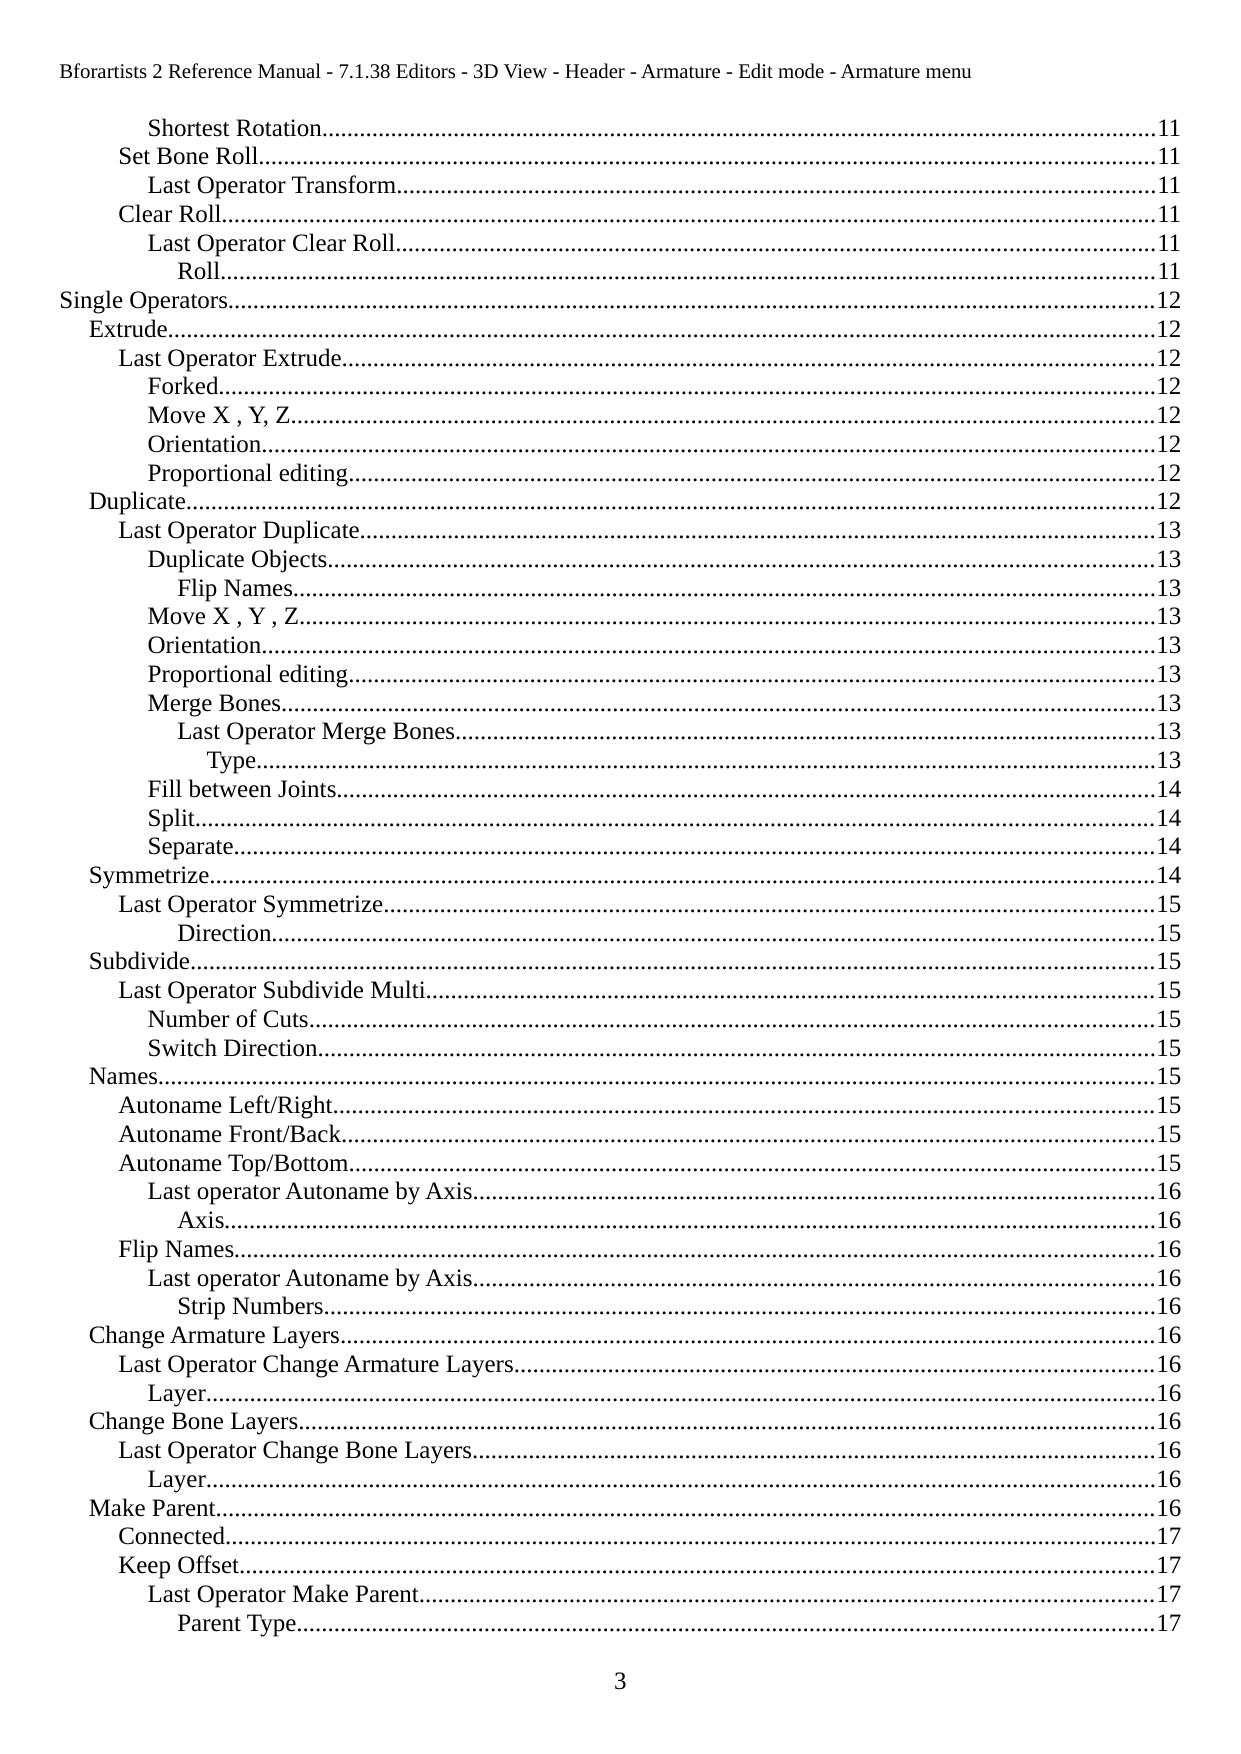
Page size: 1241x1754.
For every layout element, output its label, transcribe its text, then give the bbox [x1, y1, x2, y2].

text Single Operators 12 [59, 285, 1181, 314]
text Separate 14 [147, 831, 1181, 860]
text Clear Roll 11 [118, 199, 1181, 228]
text Last Operator Change Armature Layers 16 [118, 1349, 1181, 1378]
text Type 13 [206, 745, 1181, 774]
text Axis 16 [177, 1205, 1181, 1234]
text Merge Bones 13 [147, 688, 1181, 716]
text Roll 11 [177, 256, 1181, 285]
text Duplicate Objects 13 [147, 544, 1181, 573]
text Last operator Autoname by Axis 16 [147, 1176, 1181, 1205]
text Strip Numbers 16 [177, 1291, 1181, 1320]
text Split 14 [147, 803, 1181, 831]
text Last Operator Merge Bones 13 [177, 716, 1181, 745]
text Last Operator Clear Roll 11 [147, 228, 1181, 256]
text Fill between Joints 14 [147, 774, 1181, 803]
text Flip Names 16 [118, 1234, 1181, 1263]
text Forked 12 [147, 371, 1181, 400]
text Set Bone Roll 11 [118, 141, 1181, 170]
text Extrude 12 [88, 314, 1181, 343]
text Move X , Y , Z 13 [147, 601, 1181, 630]
text Autoname Top/Bottom 15 [118, 1148, 1181, 1176]
text Move X , Y, Z 12 [147, 400, 1181, 429]
text Last Operator Symmetrize 15 [118, 889, 1181, 918]
text Parent Type 17 [177, 1608, 1181, 1636]
text Names 15 [88, 1061, 1181, 1090]
text Last Operator Extrude 12 [118, 343, 1181, 371]
text Last Operator Change Bone Layers 16 [118, 1435, 1181, 1464]
text Switch Direction 15 [147, 1033, 1181, 1061]
text Shortest Rotation 11 [147, 113, 1181, 141]
text Last Operator Subdivide Multi 15 [118, 975, 1181, 1004]
text Last Operator Duplicate 13 [118, 515, 1181, 544]
text Layer 16 [147, 1464, 1181, 1493]
text Symmetrize 14 [88, 860, 1181, 889]
text Change Bone Layers 16 [88, 1406, 1181, 1435]
text Last Operator Make Parent 17 [147, 1579, 1181, 1608]
text Last Operator Transform 11 [147, 170, 1181, 199]
text Autoname Left/Right 15 [118, 1090, 1181, 1119]
text Number of Cuts 15 [147, 1004, 1181, 1033]
text Layer 16 [147, 1378, 1181, 1406]
text Autoname Front/Back 15 [118, 1119, 1181, 1148]
text Flip Names 13 [177, 573, 1181, 601]
text Direction 15 [177, 918, 1181, 946]
text Orientation 12 [147, 429, 1181, 458]
text Orientation 13 [147, 630, 1181, 659]
text Make Parent 16 [88, 1493, 1181, 1521]
text Proportional editing 13 [147, 659, 1181, 688]
text Proportional editing 12 [147, 458, 1181, 486]
text Subdivide 15 [88, 946, 1181, 975]
text Duplicate 12 [88, 486, 1181, 515]
text Change Armature Layers 16 [88, 1320, 1181, 1349]
text Keep Offset 17 [118, 1550, 1181, 1579]
text Connected 17 [118, 1521, 1181, 1550]
text Last operator Autoname by Axis 16 [147, 1263, 1181, 1291]
